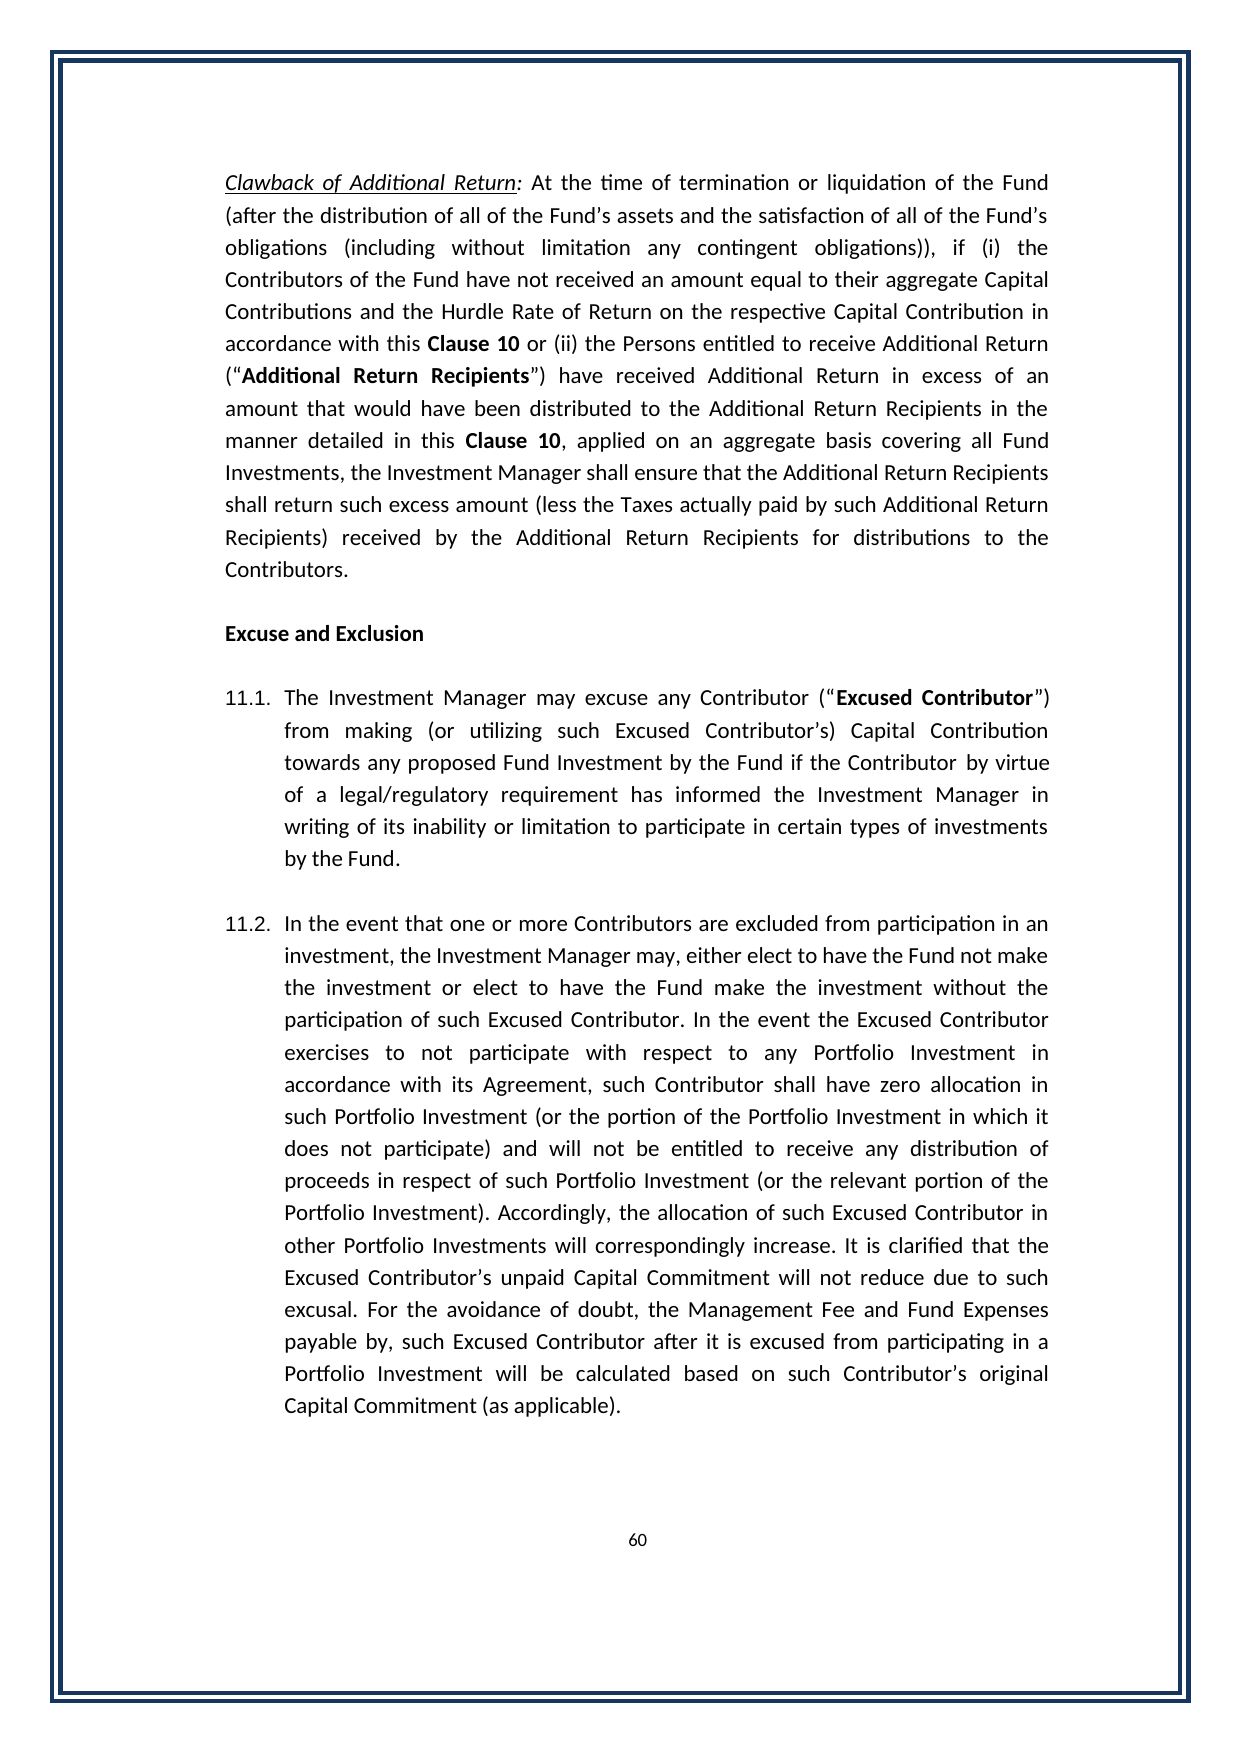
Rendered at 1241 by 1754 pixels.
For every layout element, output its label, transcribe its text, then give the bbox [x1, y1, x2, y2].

list The Investment Manager may excuse any Contributor (“Excused Contributor”) from making (or utilizing such Excused Contributor’s) Capital Contribution towards any proposed Fund Investment by the Fund if the Contributor by virtue of a legal/regulatory requirement has informed the Investment Manager in writing of its inability or limitation to participate in certain types of investments by the Fund. [225, 683, 1050, 872]
subtitle Excuse and Exclusion [225, 619, 1050, 647]
list In the event that one or more Contributors are excluded from participation in an investment, the Investment Manager may, either elect to have the Fund not make the investment or elect to have the Fund make the investment without the participation of such Excused Contributor. In the event the Excused Contributor exercises to not participate with respect to any Portfolio Investment in accordance with its Agreement, such Contributor shall have zero allocation in such Portfolio Investment (or the portion of the Portfolio Investment in which it does not participate) and will not be entitled to receive any distribution of proceeds in respect of such Portfolio Investment (or the relevant portion of the Portfolio Investment). Accordingly, the allocation of such Excused Contributor in other Portfolio Investments will correspondingly increase. It is clarified that the Excused Contributor’s unpaid Capital Commitment will not reduce due to such excusal. For the avoidance of doubt, the Management Fee and Fund Expenses payable by, such Excused Contributor after it is excused from participating in a Portfolio Investment will be calculated based on such Contributor’s original Capital Commitment (as applicable). [225, 909, 1050, 1420]
subtitle Clawback of Additional Return: At the time of termination or liquidation of the Fund (after the distribution of all of the Fund’s assets and the satisfaction of all of the Fund’s obligations (including without limitation any contingent obligations)), if (i) the Contributors of the Fund have not received an amount equal to their aggregate Capital Contributions and the Hurdle Rate of Return on the respective Capital Contribution in accordance with this Clause 10 or (ii) the Persons entitled to receive Additional Return (“Additional Return Recipients”) have received Additional Return in excess of an amount that would have been distributed to the Additional Return Recipients in the manner detailed in this Clause 10, applied on an aggregate basis covering all Fund Investments, the Investment Manager shall ensure that the Additional Return Recipients shall return such excess amount (less the Taxes actually paid by such Additional Return Recipients) received by the Additional Return Recipients for distributions to the Contributors. [225, 168, 1050, 583]
